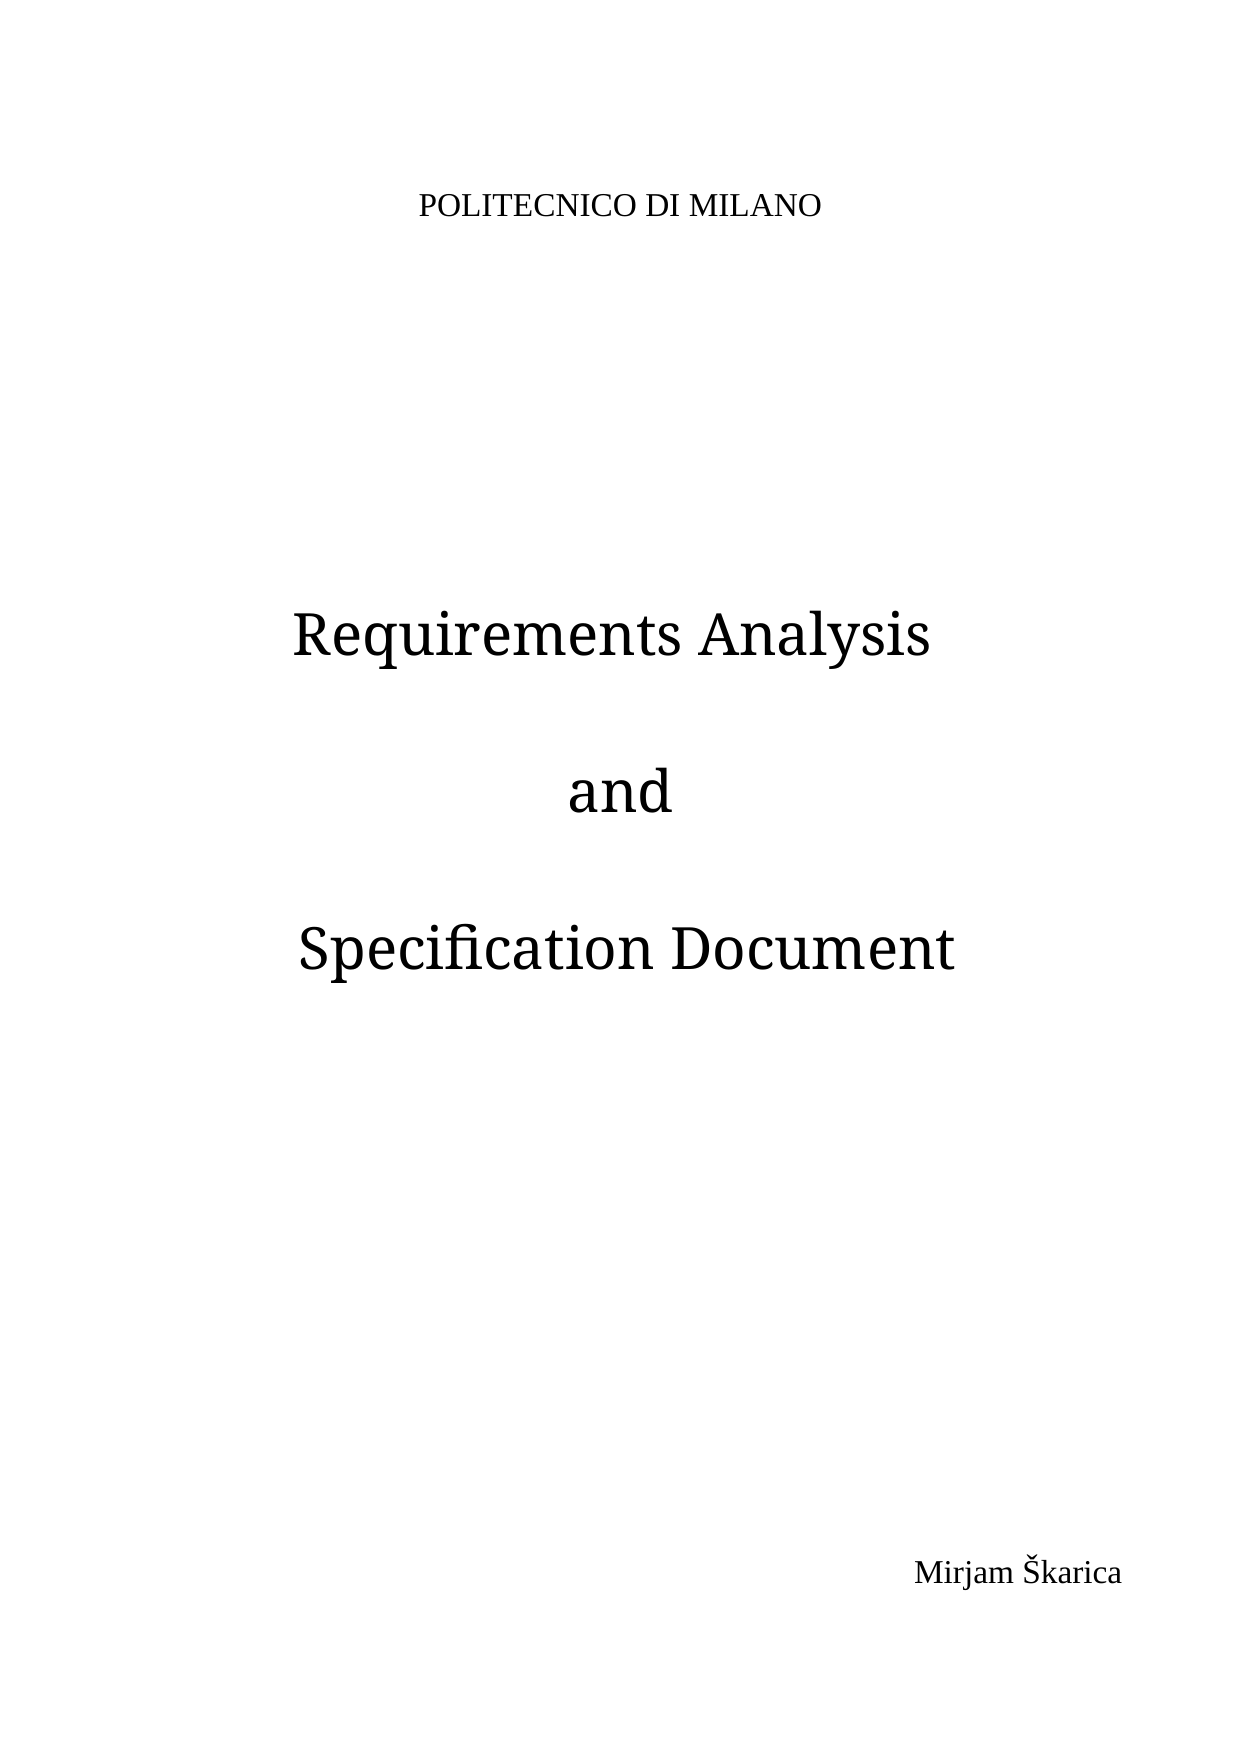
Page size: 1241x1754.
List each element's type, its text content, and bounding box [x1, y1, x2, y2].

title Requirements Analysis [118, 593, 1122, 673]
text Mirjam Škarica [118, 1553, 1122, 1591]
title and [118, 750, 1122, 829]
title Specification Document [118, 907, 1122, 986]
text POLITECNICO DI MILANO [118, 185, 1122, 223]
